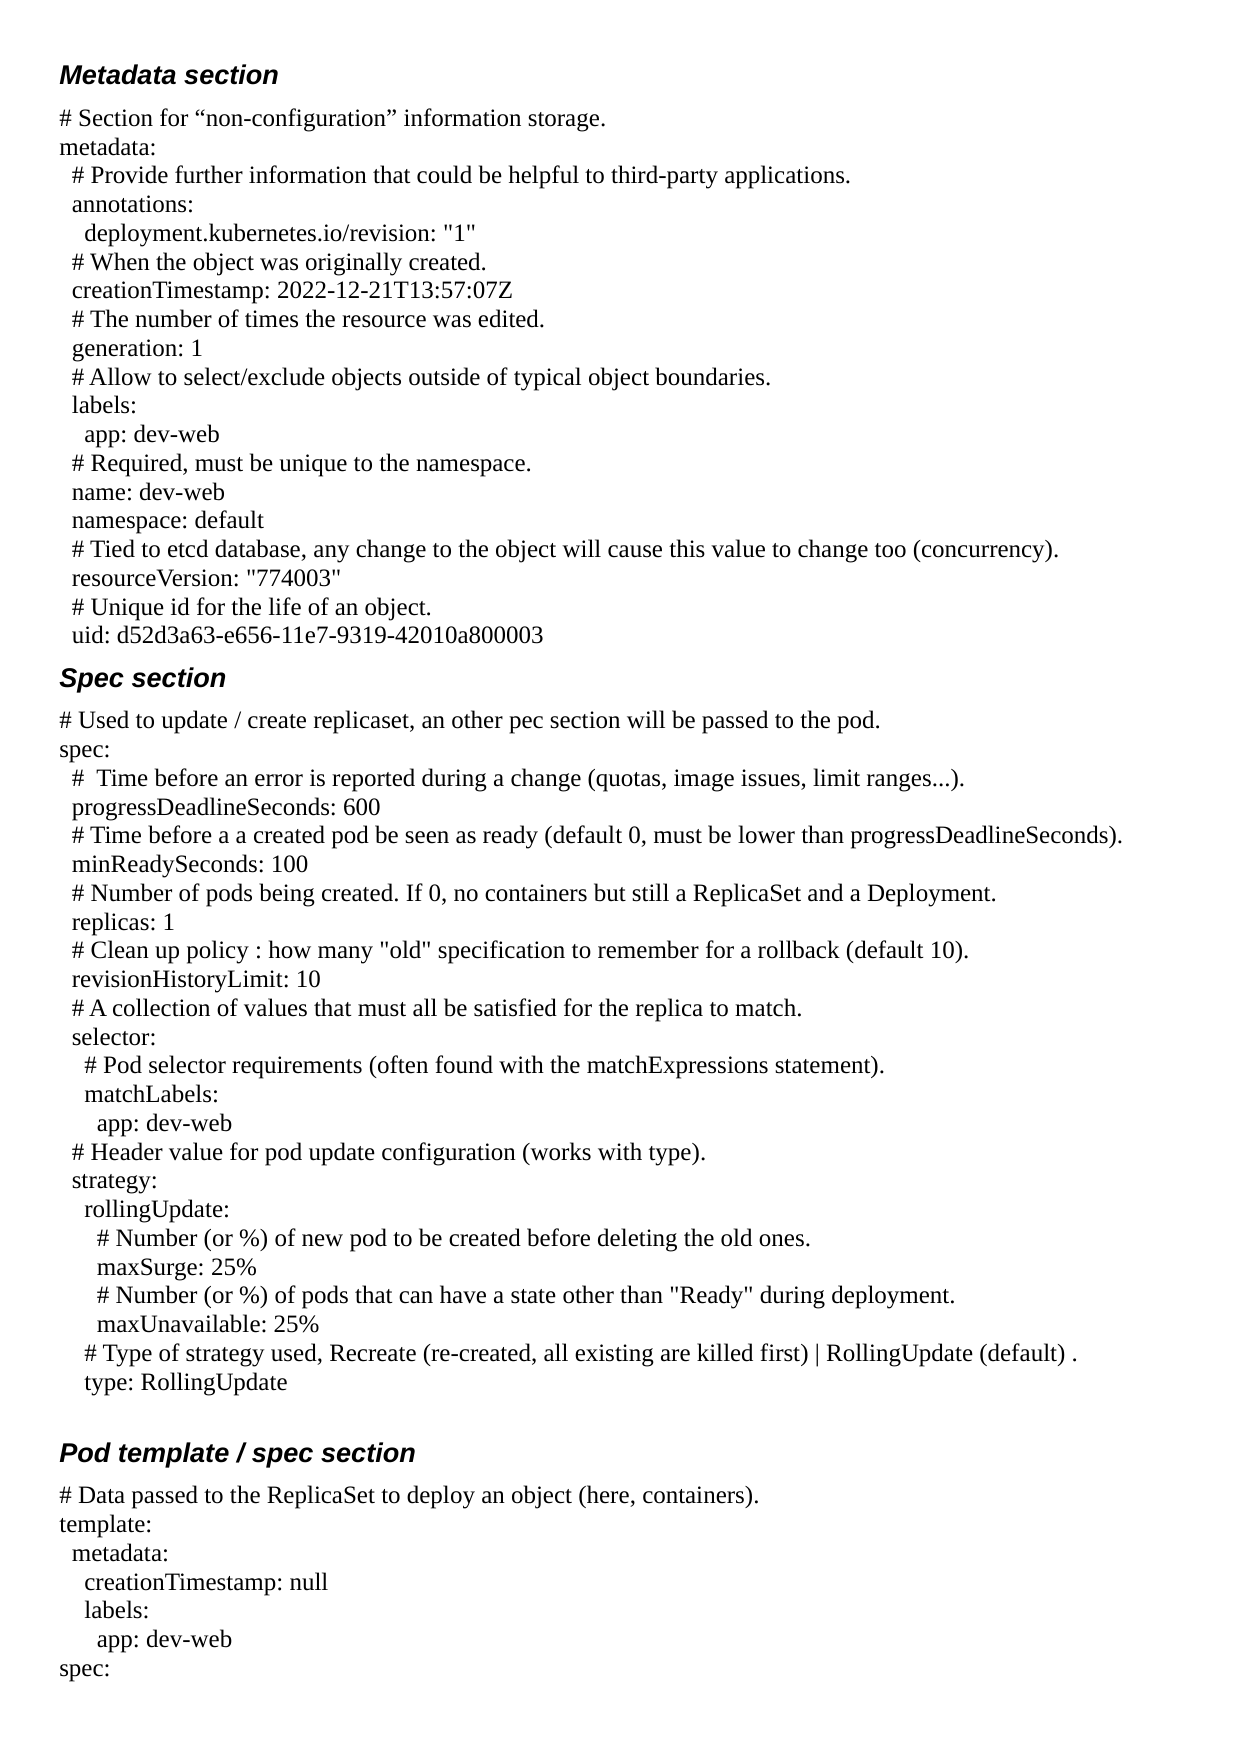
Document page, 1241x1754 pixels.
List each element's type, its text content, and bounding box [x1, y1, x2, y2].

text # The number of times the resource was edited. [59, 304, 1181, 333]
text app: dev-web [59, 1108, 1181, 1137]
text # When the object was originally created. [59, 247, 1181, 275]
text # Data passed to the ReplicaSet to deploy an object (here, containers). [59, 1480, 1181, 1509]
text creationTimestamp: 2022-12-21T13:57:07Z [59, 275, 1181, 304]
text labels: [59, 1595, 1181, 1624]
text namespace: default [59, 505, 1181, 534]
text # Used to update / create replicaset, an other pec section will be passed to the pod. [59, 705, 1181, 734]
text replicas: 1 # Clean up policy : how many "old" specification to remember for a rollback (default 10). [59, 907, 1181, 964]
text spec: [59, 734, 1181, 763]
text # Time before an error is reported during a change (quotas, image issues, limit ranges...). [59, 763, 1181, 792]
text metadata: [59, 1538, 1181, 1567]
text # Required, must be unique to the namespace. [59, 448, 1181, 477]
text app: dev-web [59, 419, 1181, 448]
text matchLabels: [59, 1079, 1181, 1108]
text # Unique id for the life of an object. [59, 592, 1181, 620]
text # Header value for pod update configuration (works with type). [59, 1137, 1181, 1165]
subtitle Spec section [59, 662, 1181, 693]
text spec: [59, 1653, 1181, 1682]
text # Section for “non-configuration” information storage. metadata: [59, 103, 1181, 160]
text progressDeadlineSeconds: 600 # Time before a a created pod be seen as ready (default 0, must be lower than progressDeadlineSeconds). minReadySeconds: 100 # Number of pods being created. If 0, no containers but still a ReplicaSet and a Deployment. [59, 792, 1181, 907]
text rollingUpdate: [59, 1194, 1181, 1223]
text # Provide further information that could be helpful to third-party applications. [59, 160, 1181, 189]
text # Number (or %) of new pod to be created before deleting the old ones. [59, 1223, 1181, 1252]
text name: dev-web [59, 477, 1181, 505]
text uid: d52d3a63-e656-11e7-9319-42010a800003 [59, 620, 1181, 649]
text strategy: [59, 1165, 1181, 1194]
text generation: 1 # Allow to select/exclude objects outside of typical object boundaries. [59, 333, 1181, 390]
text selector: # Pod selector requirements (often found with the matchExpressions statement). [59, 1022, 1181, 1079]
text maxSurge: 25% # Number (or %) of pods that can have a state other than "Ready" during deployment. [59, 1252, 1181, 1309]
subtitle Pod template / spec section [59, 1437, 1181, 1468]
text annotations: [59, 189, 1181, 218]
subtitle Metadata section [59, 59, 1181, 90]
text deployment.kubernetes.io/revision: "1" [59, 218, 1181, 247]
text creationTimestamp: null [59, 1567, 1181, 1595]
text maxUnavailable: 25% # Type of strategy used, Recreate (re-created, all existing are killed first) | RollingUpdate (default) . [59, 1309, 1181, 1367]
text labels: [59, 390, 1181, 419]
text type: RollingUpdate [59, 1367, 1181, 1395]
text app: dev-web [59, 1624, 1181, 1653]
text resourceVersion: "774003" [59, 563, 1181, 592]
text revisionHistoryLimit: 10 # A collection of values that must all be satisfied for the replica to match. [59, 964, 1181, 1022]
text # Tied to etcd database, any change to the object will cause this value to change too (concurrency). [59, 534, 1181, 563]
text template: [59, 1509, 1181, 1538]
